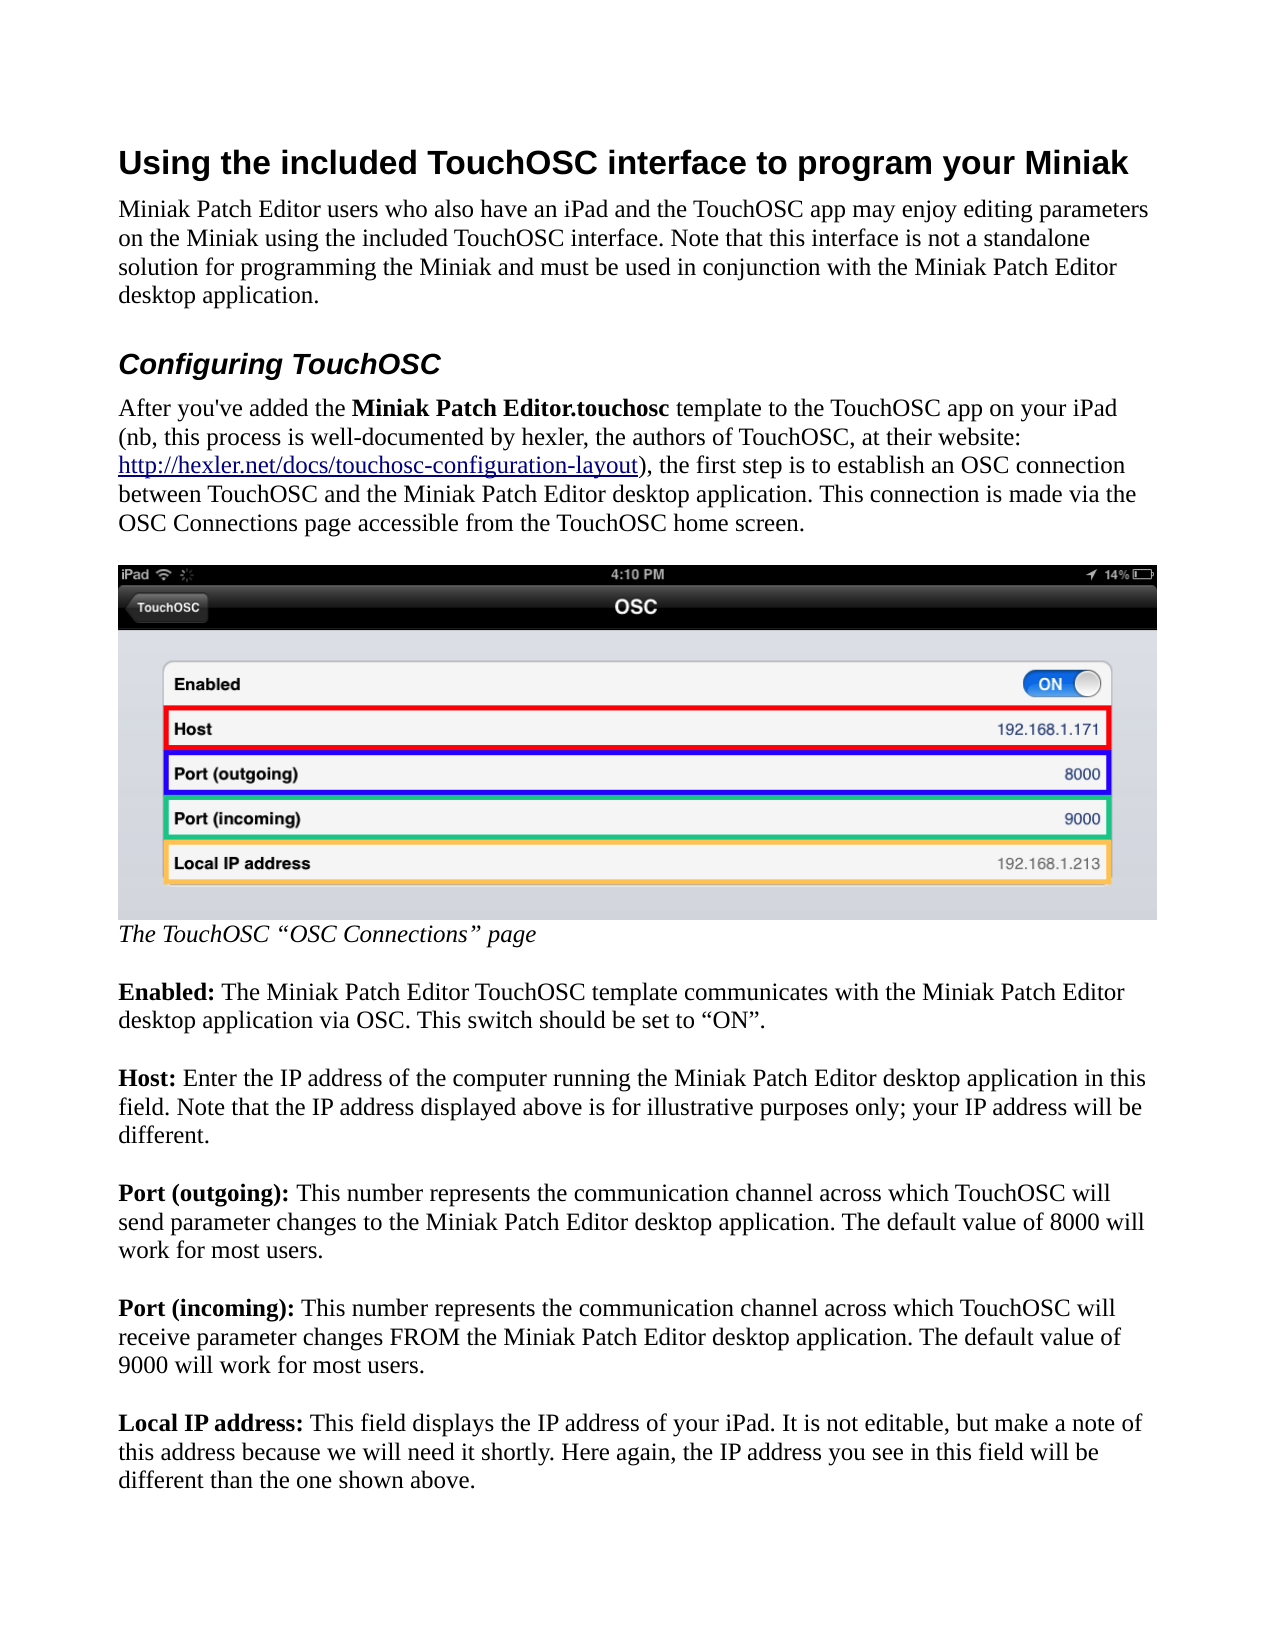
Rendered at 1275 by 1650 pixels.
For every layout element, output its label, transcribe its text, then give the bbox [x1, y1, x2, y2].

text After you've added the Miniak Patch Editor.touchosc template to the TouchOSC app on your iPad (nb, this process is well-documented by hexler, the authors of TouchOSC, at their website: http://hexler.net/docs/touchosc-configuration-layout), the first step is to establish an OSC connection between TouchOSC and the Miniak Patch Editor desktop application. This connection is made via the OSC Connections page accessible from the TouchOSC home screen. [118, 393, 1157, 537]
subtitle Configuring TouchOSC [118, 347, 1157, 380]
text Enabled: The Miniak Patch Editor TouchOSC template communicates with the Miniak Patch Editor desktop application via OSC. This switch should be set to “ON”. [118, 977, 1157, 1034]
picture [118, 565, 1157, 920]
text Port (outgoing): This number represents the communication channel across which TouchOSC will send parameter changes to the Miniak Patch Editor desktop application. The default value of 8000 will work for most users. [118, 1178, 1157, 1264]
subtitle Using the included TouchOSC interface to program your Miniak [118, 143, 1157, 182]
text Port (incoming): This number represents the communication channel across which TouchOSC will receive parameter changes FROM the Miniak Patch Editor desktop application. The default value of 9000 will work for most users. [118, 1293, 1157, 1379]
text The TouchOSC “OSC Connections” page [118, 920, 1157, 948]
text Local IP address: This field displays the IP address of your iPad. It is not editable, but make a note of this address because we will need it shortly. Here again, the IP address you see in this field will be different than the one shown above. [118, 1408, 1157, 1494]
text Miniak Patch Editor users who also have an iPad and the TouchOSC app may enjoy editing parameters on the Miniak using the included TouchOSC interface. Note that this interface is not a standalone solution for programming the Miniak and must be used in conjunction with the Miniak Patch Editor desktop application. [118, 194, 1157, 309]
text Host: Enter the IP address of the computer running the Miniak Patch Editor desktop application in this field. Note that the IP address displayed above is for illustrative purposes only; your IP address will be different. [118, 1063, 1157, 1149]
